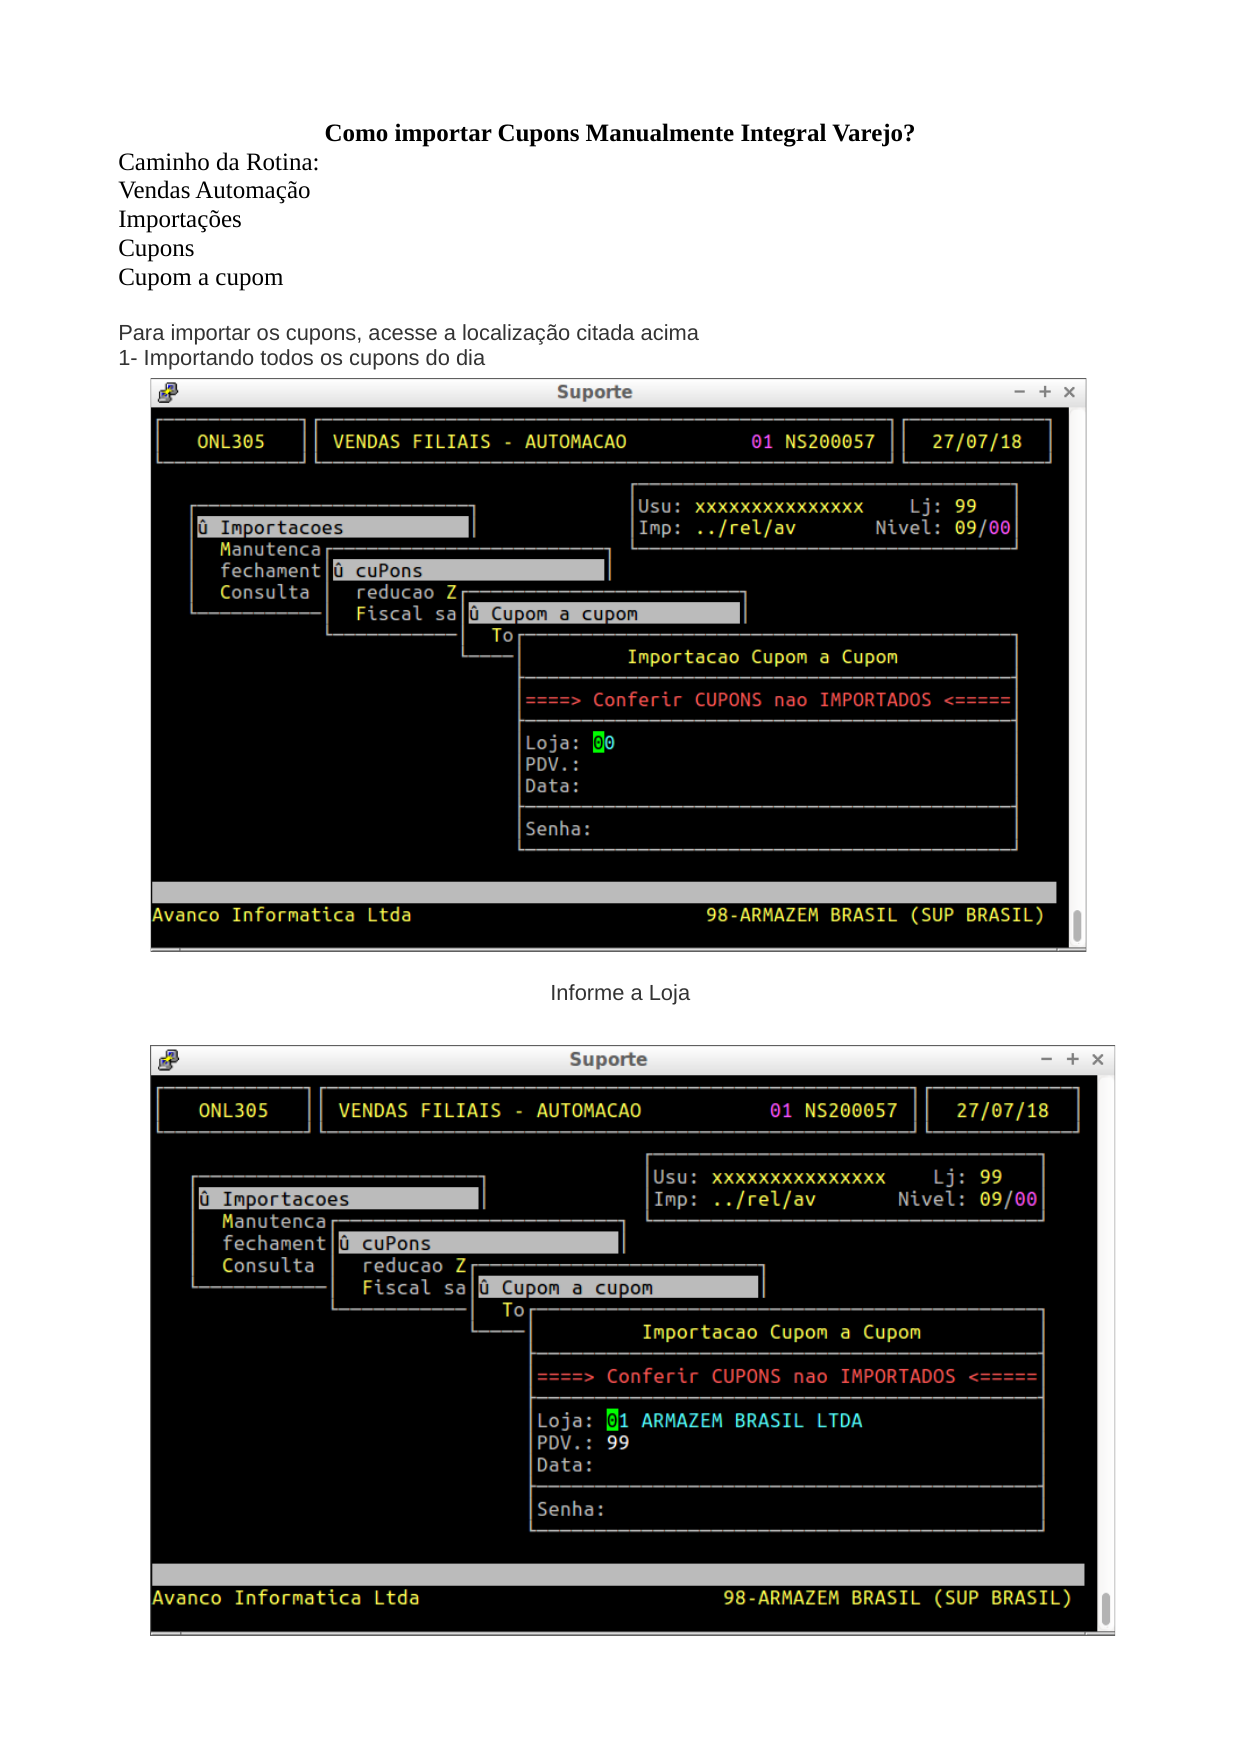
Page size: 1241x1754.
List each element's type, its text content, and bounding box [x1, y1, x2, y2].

text Vendas Automação [118, 176, 1122, 204]
text Caminho da Rotina: [118, 147, 1122, 176]
picture [150, 1045, 1116, 1636]
text 1- Importando todos os cupons do dia [118, 344, 1122, 370]
picture [150, 378, 1087, 952]
text Cupons [118, 233, 1122, 262]
text Como importar Cupons Manualmente Integral Varejo? [118, 118, 1122, 147]
text Importações [118, 204, 1122, 233]
text Para importar os cupons, acesse a localização citada acima [118, 319, 1122, 344]
text Informe a Loja [118, 980, 1122, 1005]
text Cupom a cupom [118, 262, 1122, 291]
